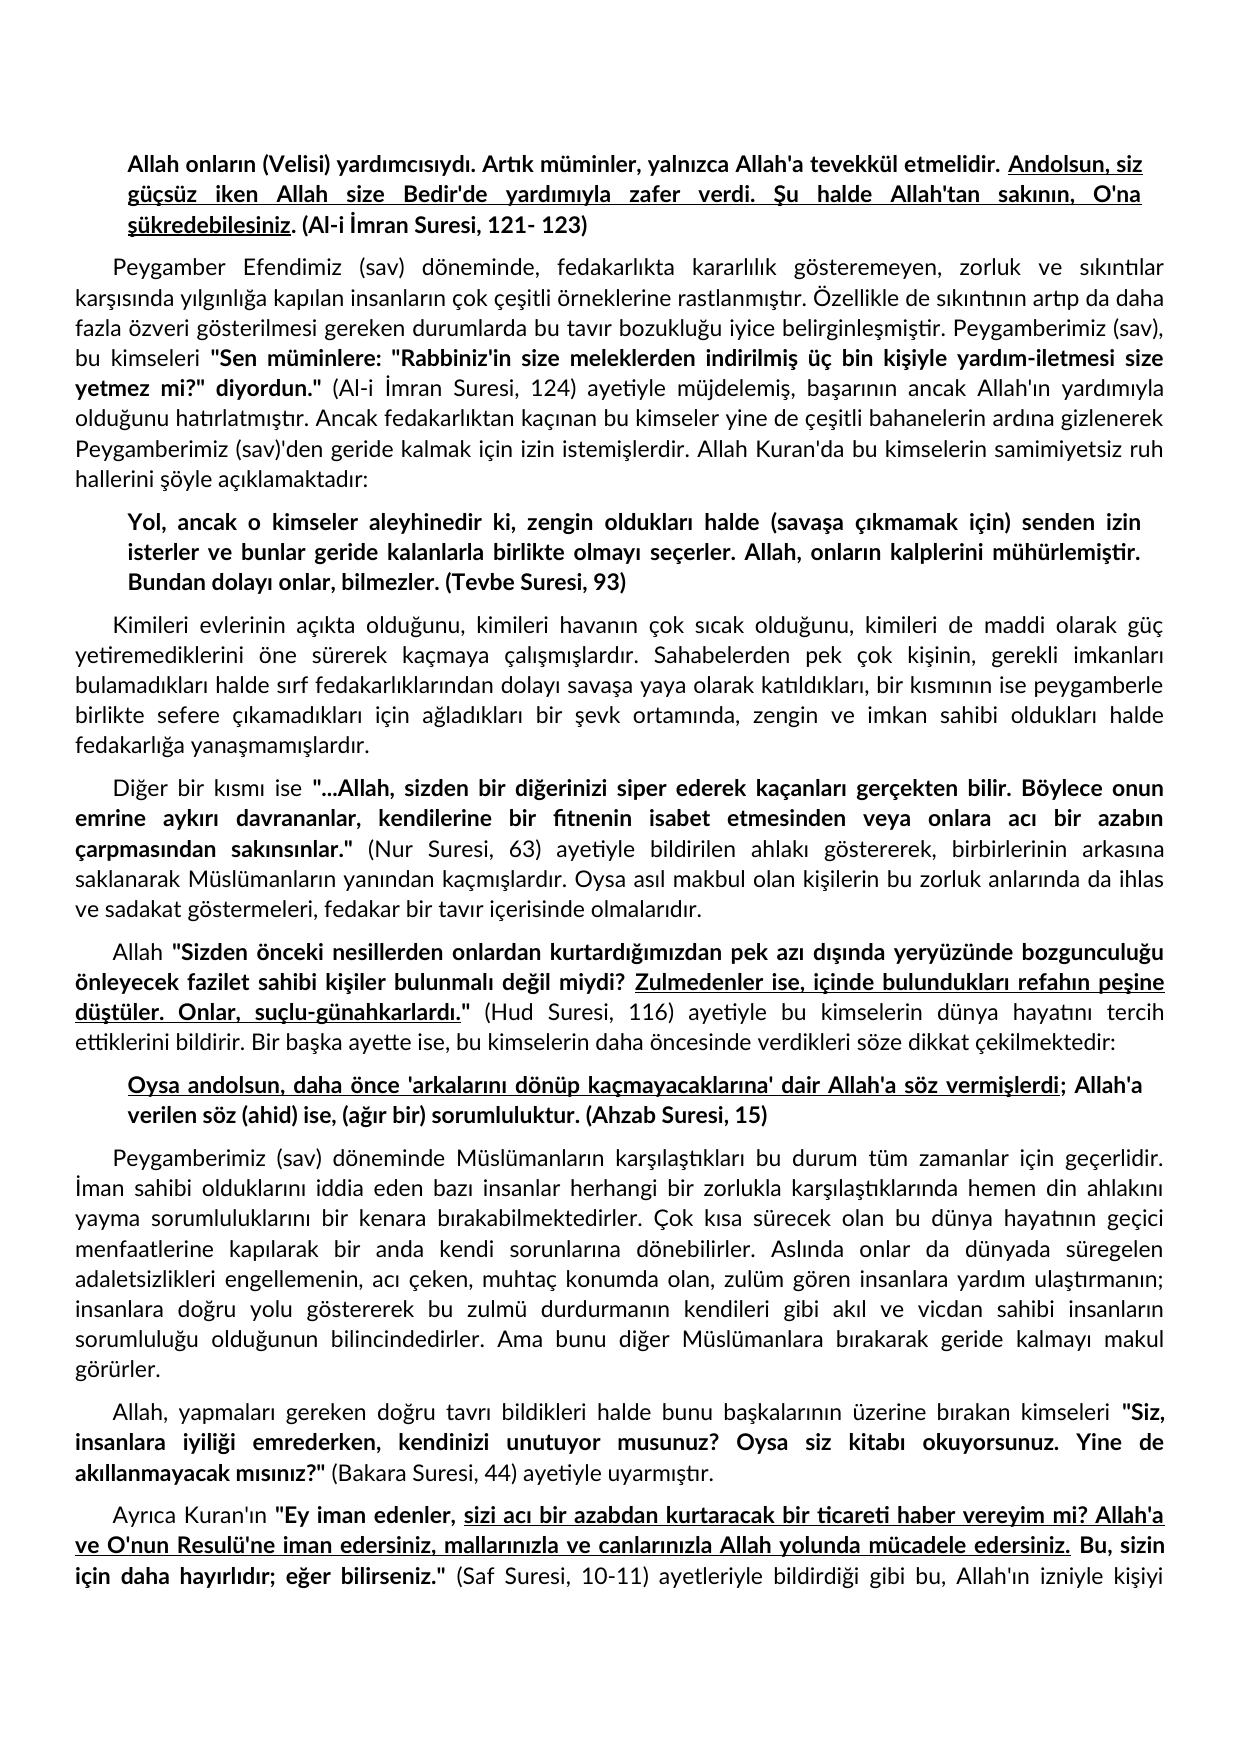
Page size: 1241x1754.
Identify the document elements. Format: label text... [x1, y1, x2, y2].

text Ayrıca Kuran'ın "Ey iman edenler, sizi acı bir azabdan kurtaracak bir ticareti haber vereyim mi? Allah'a ve O'nun Resulü'ne iman edersiniz, mallarınızla ve canlarınızla Allah yolunda mücadele edersiniz. Bu, sizin için daha hayırlıdır; eğer bilirseniz." (Saf Suresi, 10-11) ayetleriyle bildirdiği gibi bu, Allah'ın izniyle kişiyi [75, 1501, 1165, 1589]
text Allah onların (Velisi) yardımcısıydı. Artık müminler, yalnızca Allah'a tevekkül etmelidir. Andolsun, siz güçsüz iken Allah size Bedir'de yardımıyla zafer verdi. Şu halde Allah'tan sakının, O'na şükredebilesiniz. (Al-i İmran Suresi, 121- 123) [127, 150, 1143, 238]
text Allah "Sizden önceki nesillerden onlardan kurtardığımızdan pek azı dışında yeryüzünde bozgunculuğu önleyecek fazilet sahibi kişiler bulunmalı değil miydi? Zulmedenler ise, içinde bulundukları refahın peşine düştüler. Onlar, suçlu-günahkarlardı." (Hud Suresi, 116) ayetiyle bu kimselerin dünya hayatını tercih ettiklerini bildirir. Bir başka ayette ise, bu kimselerin daha öncesinde verdikleri söze dikkat çekilmektedir: [75, 937, 1165, 1056]
text Yol, ancak o kimseler aleyhinedir ki, zengin oldukları halde (savaşa çıkmamak için) senden izin isterler ve bunlar geride kalanlarla birlikte olmayı seçerler. Allah, onların kalplerini mühürlemiştir. Bundan dolayı onlar, bilmezler. (Tevbe Suresi, 93) [127, 507, 1143, 595]
text Peygamber Efendimiz (sav) döneminde, fedakarlıkta kararlılık gösteremeyen, zorluk ve sıkıntılar karşısında yılgınlığa kapılan insanların çok çeşitli örneklerine rastlanmıştır. Özellikle de sıkıntının artıp da daha fazla özveri gösterilmesi gereken durumlarda bu tavır bozukluğu iyice belirginleşmiştir. Peygamberimiz (sav), bu kimseleri "Sen müminlere: "Rabbiniz'in size meleklerden indirilmiş üç bin kişiyle yardım-iletmesi size yetmez mi?" diyordun." (Al-i İmran Suresi, 124) ayetiyle müjdelemiş, başarının ancak Allah'ın yardımıyla olduğunu hatırlatmıştır. Ancak fedakarlıktan kaçınan bu kimseler yine de çeşitli bahanelerin ardına gizlenerek Peygamberimiz (sav)'den geride kalmak için izin istemişlerdir. Allah Kuran'da bu kimselerin samimiyetsiz ruh hallerini şöyle açıklamaktadır: [75, 253, 1165, 492]
text Kimileri evlerinin açıkta olduğunu, kimileri havanın çok sıcak olduğunu, kimileri de maddi olarak güç yetiremediklerini öne sürerek kaçmaya çalışmışlardır. Sahabelerden pek çok kişinin, gerekli imkanları bulamadıkları halde sırf fedakarlıklarından dolayı savaşa yaya olarak katıldıkları, bir kısmının ise peygamberle birlikte sefere çıkamadıkları için ağladıkları bir şevk ortamında, zengin ve imkan sahibi oldukları halde fedakarlığa yanaşmamışlardır. [75, 610, 1165, 759]
text Peygamberimiz (sav) döneminde Müslümanların karşılaştıkları bu durum tüm zamanlar için geçerlidir. İman sahibi olduklarını iddia eden bazı insanlar herhangi bir zorlukla karşılaştıklarında hemen din ahlakını yayma sorumluluklarını bir kenara bırakabilmektedirler. Çok kısa sürecek olan bu dünya hayatının geçici menfaatlerine kapılarak bir anda kendi sorunlarına dönebilirler. Aslında onlar da dünyada süregelen adaletsizlikleri engellemenin, acı çeken, muhtaç konumda olan, zulüm gören insanlara yardım ulaştırmanın; insanlara doğru yolu göstererek bu zulmü durdurmanın kendileri gibi akıl ve vicdan sahibi insanların sorumluluğu olduğunun bilincindedirler. Ama bunu diğer Müslümanlara bırakarak geride kalmayı makul görürler. [75, 1144, 1165, 1383]
text Oysa andolsun, daha önce 'arkalarını dönüp kaçmayacaklarına' dair Allah'a söz vermişlerdi; Allah'a verilen söz (ahid) ise, (ağır bir) sorumluluktur. (Ahzab Suresi, 15) [127, 1071, 1143, 1128]
text Allah, yapmaları gereken doğru tavrı bildikleri halde bunu başkalarının üzerine bırakan kimseleri "Siz, insanlara iyiliği emrederken, kendinizi unutuyor musunuz? Oysa siz kitabı okuyorsunuz. Yine de akıllanmayacak mısınız?" (Bakara Suresi, 44) ayetiyle uyarmıştır. [75, 1398, 1165, 1486]
text Diğer bir kısmı ise "...Allah, sizden bir diğerinizi siper ederek kaçanları gerçekten bilir. Böylece onun emrine aykırı davrananlar, kendilerine bir fitnenin isabet etmesinden veya onlara acı bir azabın çarpmasından sakınsınlar." (Nur Suresi, 63) ayetiyle bildirilen ahlakı göstererek, birbirlerinin arkasına saklanarak Müslümanların yanından kaçmışlardır. Oysa asıl makbul olan kişilerin bu zorluk anlarında da ihlas ve sadakat göstermeleri, fedakar bir tavır içerisinde olmalarıdır. [75, 774, 1165, 922]
